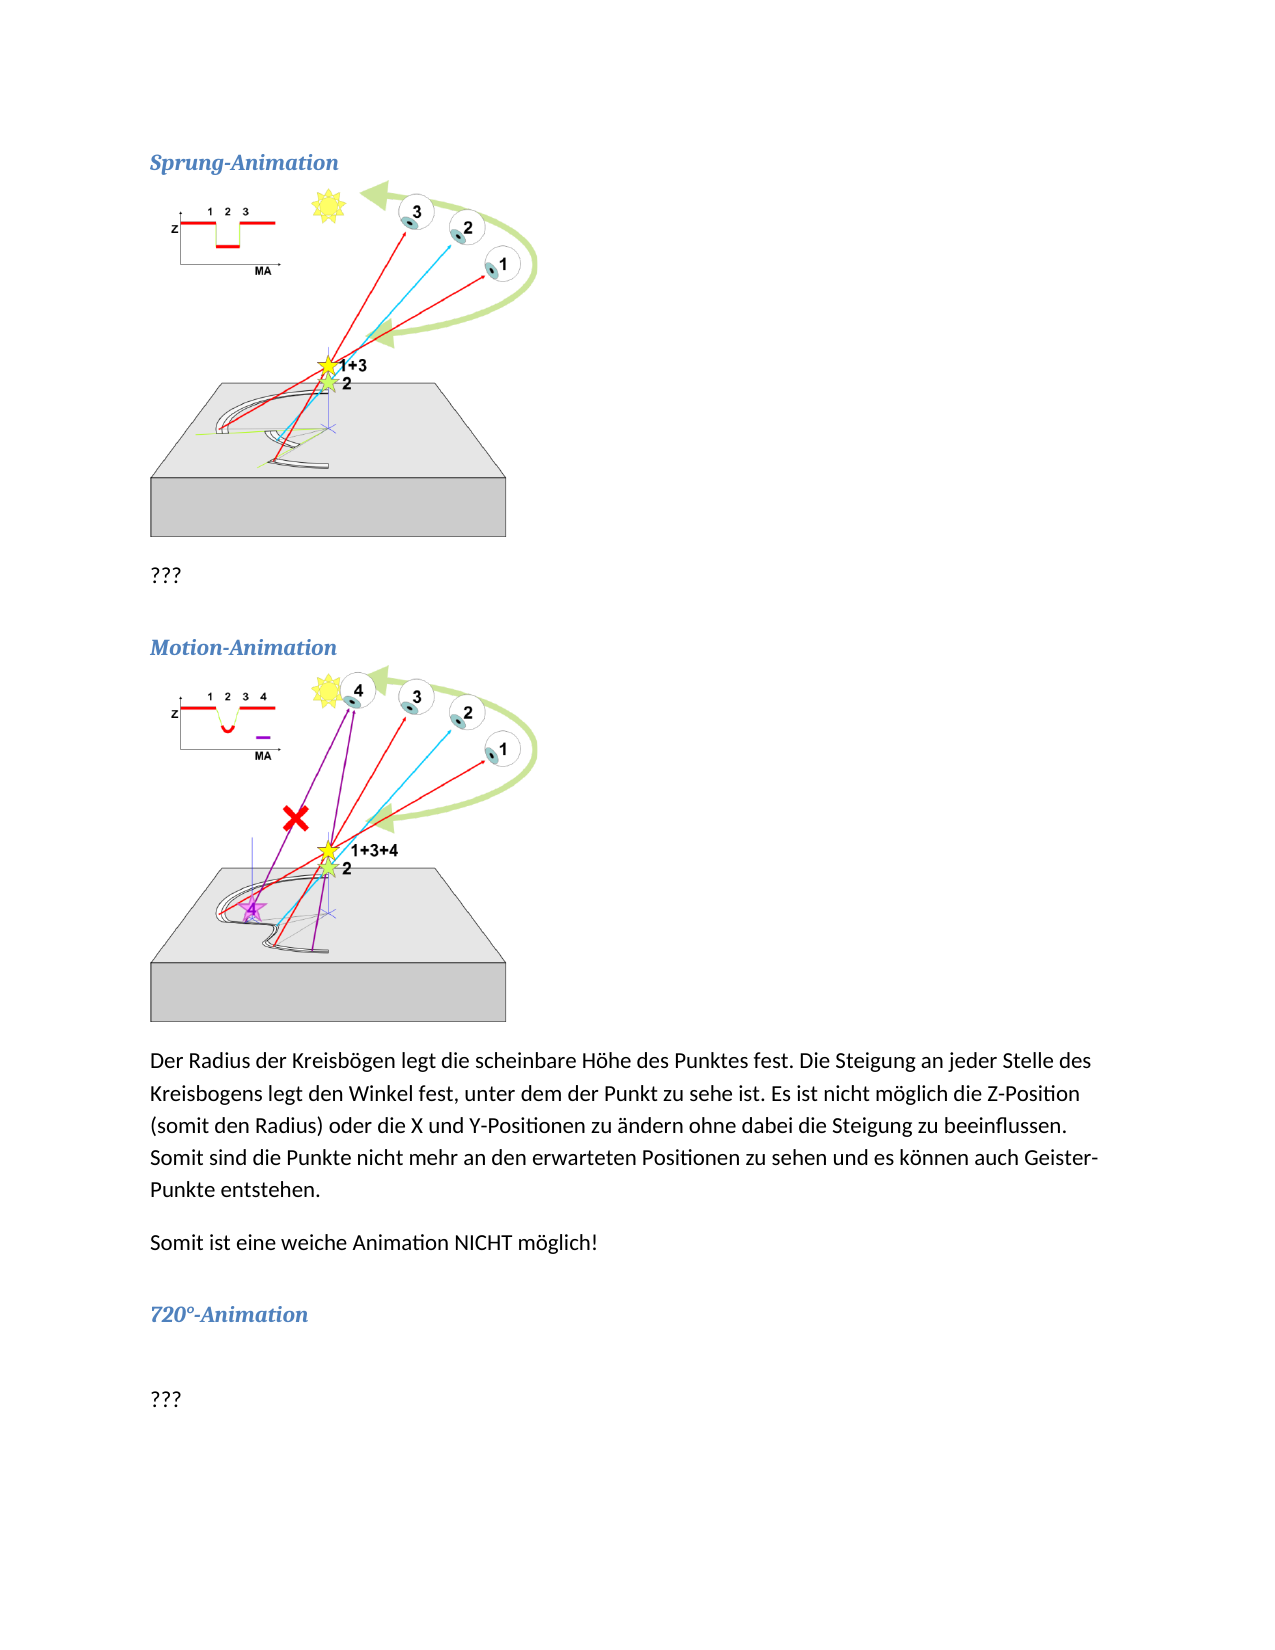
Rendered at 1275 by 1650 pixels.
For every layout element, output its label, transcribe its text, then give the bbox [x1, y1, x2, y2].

subtitle Motion-Animation [150, 635, 1125, 662]
text ??? [150, 1385, 1125, 1413]
text ??? [150, 561, 1125, 589]
subtitle 720°-Animation [150, 1302, 1125, 1328]
subtitle Sprung-Animation [150, 150, 1125, 176]
text Somit ist eine weiche Animation NICHT möglich! [150, 1228, 1125, 1256]
text Der Radius der Kreisbögen legt die scheinbare Höhe des Punktes fest. Die Steigung an jeder Stelle des Kreisbogens legt den Winkel fest, unter dem der Punkt zu sehe ist. Es ist nicht möglich die Z-Position (somit den Radius) oder die X und Y-Positionen zu ändern ohne dabei die Steigung zu beeinflussen. Somit sind die Punkte nicht mehr an den erwarteten Positionen zu sehen und es können auch Geister-Punkte entstehen. [150, 1047, 1125, 1203]
